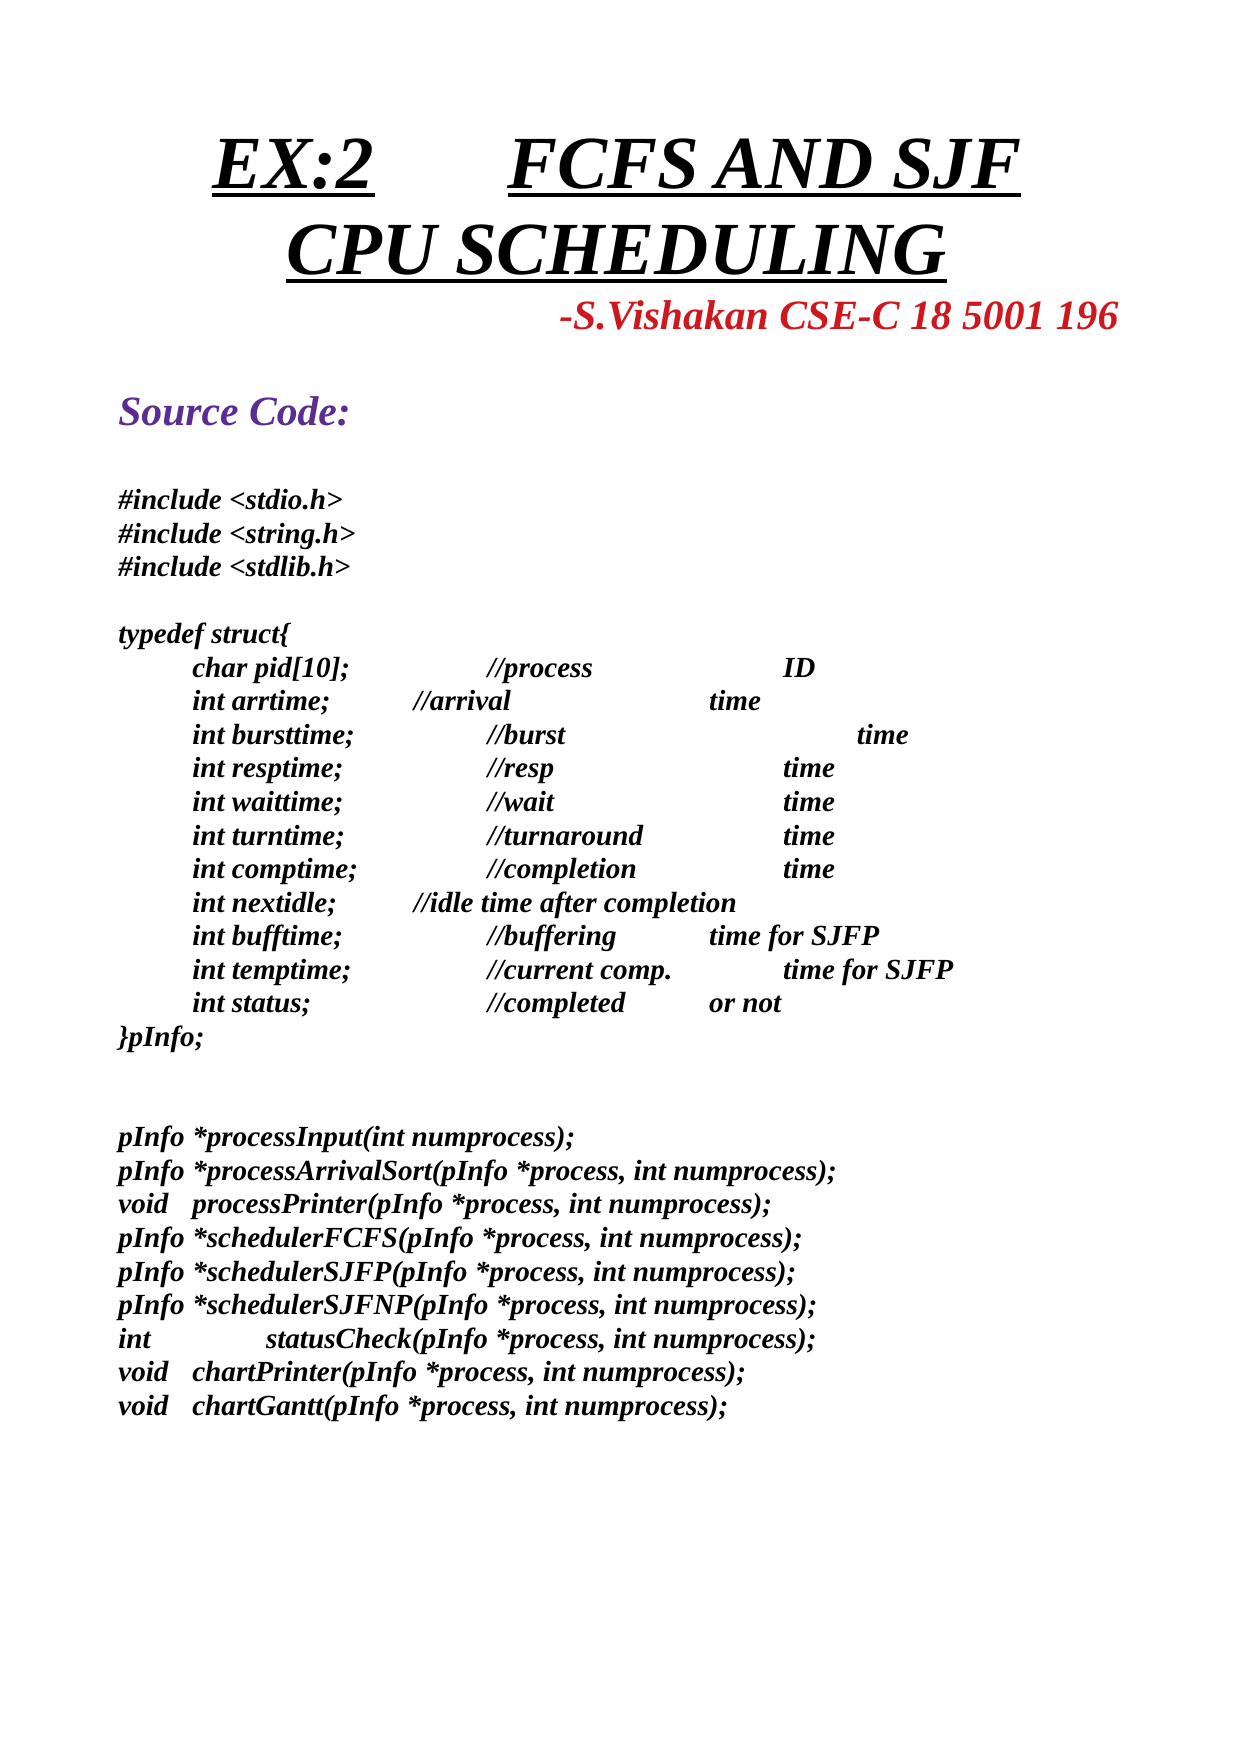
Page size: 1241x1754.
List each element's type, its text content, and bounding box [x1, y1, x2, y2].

text void processPrinter(pInfo *process, int numprocess); [118, 1187, 1122, 1220]
text int waittime; //wait time [118, 784, 1122, 818]
text int statusCheck(pInfo *process, int numprocess); [118, 1321, 1122, 1354]
text int resptime; //resp time [118, 751, 1122, 784]
text int bursttime; //burst time [118, 717, 1122, 751]
text int turntime; //turnaround time [118, 818, 1122, 851]
text int bufftime; //buffering time for SJFP [118, 918, 1122, 952]
text Source Code: [118, 386, 1122, 434]
text void chartGantt(pInfo *process, int numprocess); [118, 1388, 1122, 1421]
text pInfo *processArrivalSort(pInfo *process, int numprocess); [118, 1153, 1122, 1187]
text pInfo *schedulerFCFS(pInfo *process, int numprocess); [118, 1220, 1122, 1254]
text int comptime; //completion time [118, 851, 1122, 885]
text int arrtime; //arrival time [118, 683, 1122, 717]
text #include <stdio.h> [118, 482, 1122, 516]
text typedef struct{ [118, 616, 1122, 650]
text int status; //completed or not [118, 985, 1122, 1019]
text CPU SCHEDULING [118, 204, 1122, 291]
text -S.Vishakan CSE-C 18 5001 196 [118, 291, 1122, 338]
text #include <stdlib.h> [118, 549, 1122, 583]
text int temptime; //current comp. time for SJFP [118, 952, 1122, 985]
text }pInfo; [118, 1019, 1122, 1052]
text pInfo *schedulerSJFNP(pInfo *process, int numprocess); [118, 1287, 1122, 1321]
text int nextidle; //idle time after completion [118, 885, 1122, 918]
text pInfo *schedulerSJFP(pInfo *process, int numprocess); [118, 1254, 1122, 1287]
text pInfo *processInput(int numprocess); [118, 1119, 1122, 1153]
text #include <string.h> [118, 516, 1122, 549]
text char pid[10]; //process ID [118, 650, 1122, 683]
text EX:2 FCFS AND SJF [118, 118, 1122, 204]
text void chartPrinter(pInfo *process, int numprocess); [118, 1354, 1122, 1388]
